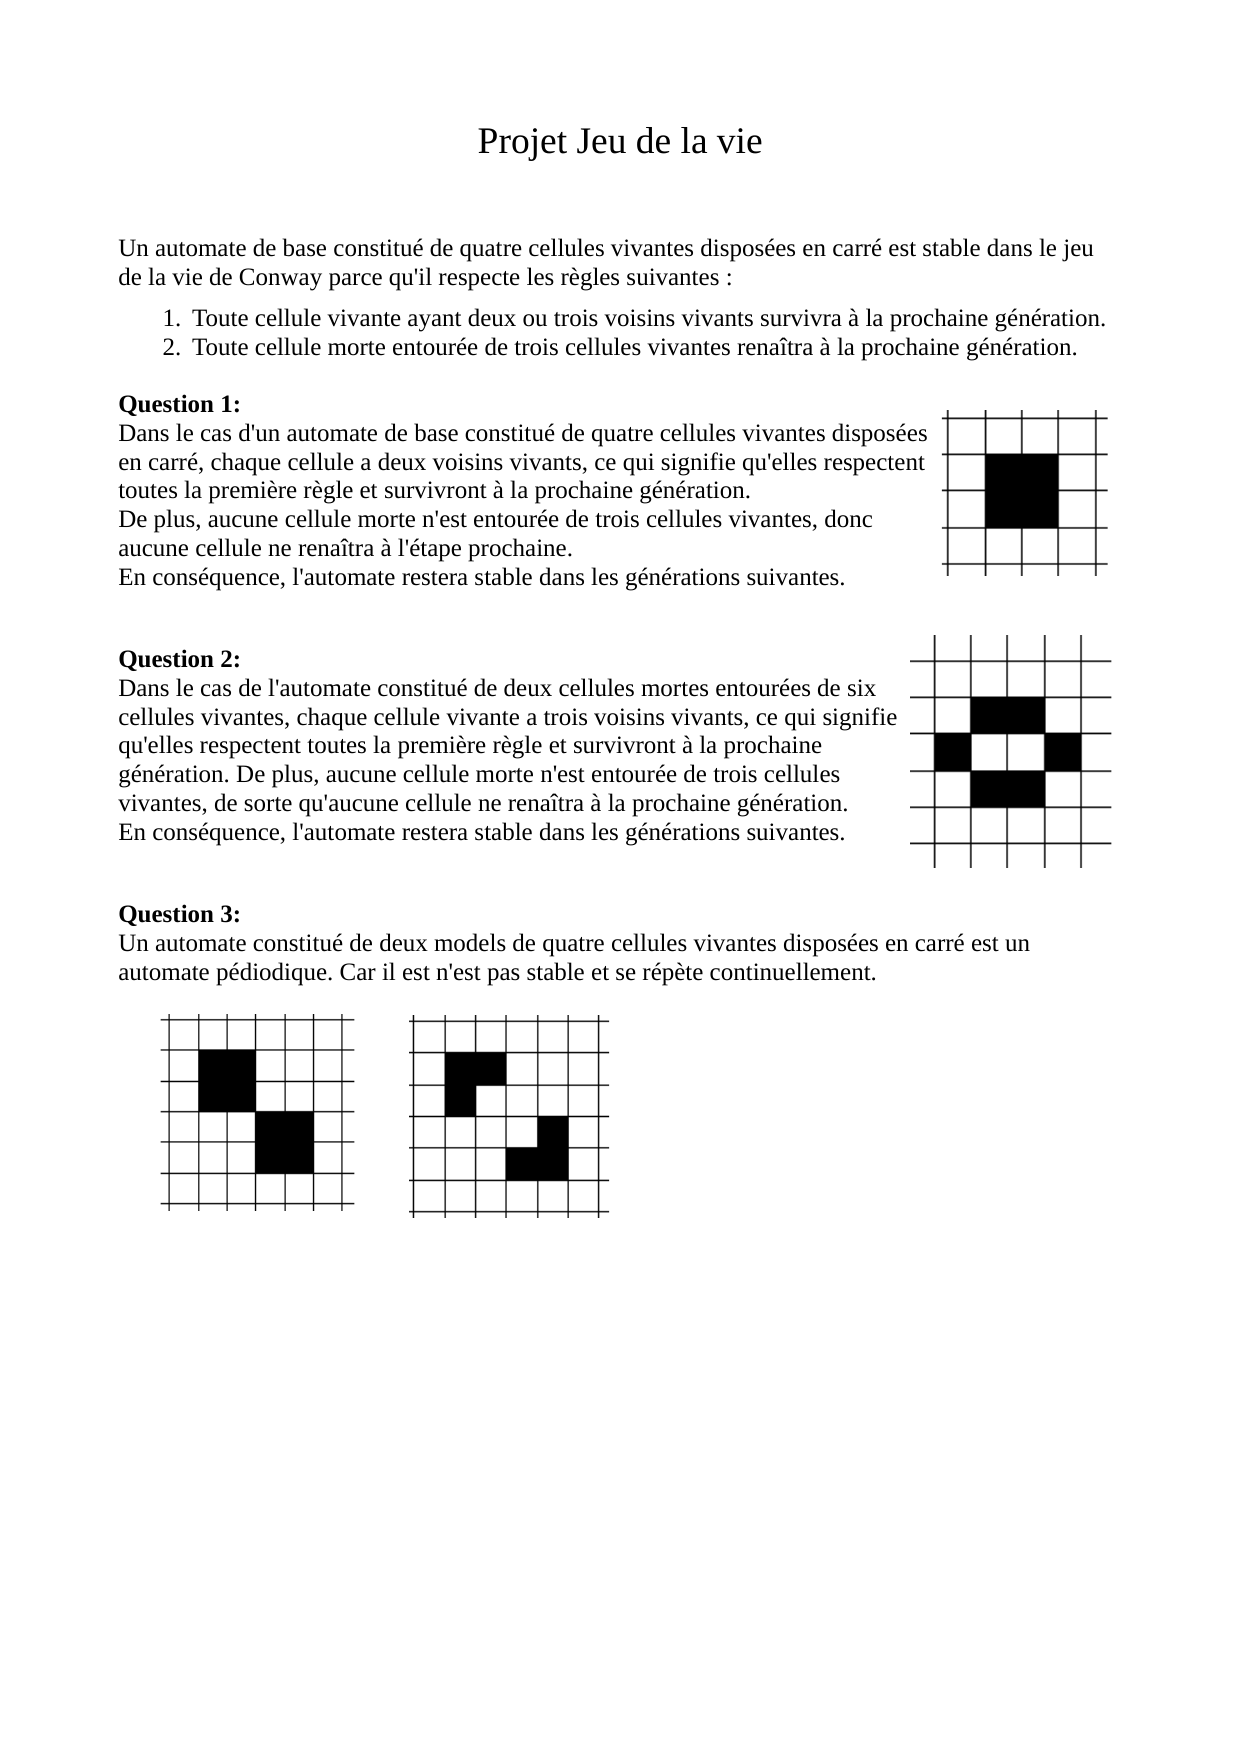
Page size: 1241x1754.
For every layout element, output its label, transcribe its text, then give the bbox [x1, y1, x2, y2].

text Question 3: Un automate constitué de deux models de quatre cellules vivantes disposées en carré est un automate pédiodique. Car il est n'est pas stable et se répète continuellement. [118, 899, 1122, 1014]
text Dans le cas d'un automate de base constitué de quatre cellules vivantes disposées en carré, chaque cellule a deux voisins vivants, ce qui signifie qu'elles respectent toutes la première règle et survivront à la prochaine génération. De plus, aucune cellule morte n'est entourée de trois cellules vivantes, donc aucune cellule ne renaîtra à l'étape prochaine. En conséquence, l'automate restera stable dans les générations suivantes. [118, 418, 1122, 591]
text Question 1: [118, 389, 1122, 418]
picture [409, 1015, 610, 1218]
picture [941, 410, 1108, 576]
text Projet Jeu de la vie [118, 118, 1122, 161]
picture [910, 635, 1112, 868]
text Question 2: Dans le cas de l'automate constitué de deux cellules mortes entourées de six cellules vivantes, chaque cellule vivante a trois voisins vivants, ce qui signifie qu'elles respectent toutes la première règle et survivront à la prochaine génération. De plus, aucune cellule morte n'est entourée de trois cellules vivantes, de sorte qu'aucune cellule ne renaîtra à la prochaine génération. En conséquence, l'automate restera stable dans les générations suivantes. [118, 644, 910, 846]
picture [160, 1014, 355, 1211]
list Toute cellule morte entourée de trois cellules vivantes renaîtra à la prochaine génération. [162, 332, 1122, 361]
text Un automate de base constitué de quatre cellules vivantes disposées en carré est stable dans le jeu de la vie de Conway parce qu'il respecte les règles suivantes : [118, 233, 1122, 291]
list Toute cellule vivante ayant deux ou trois voisins vivants survivra à la prochaine génération. [162, 303, 1122, 332]
